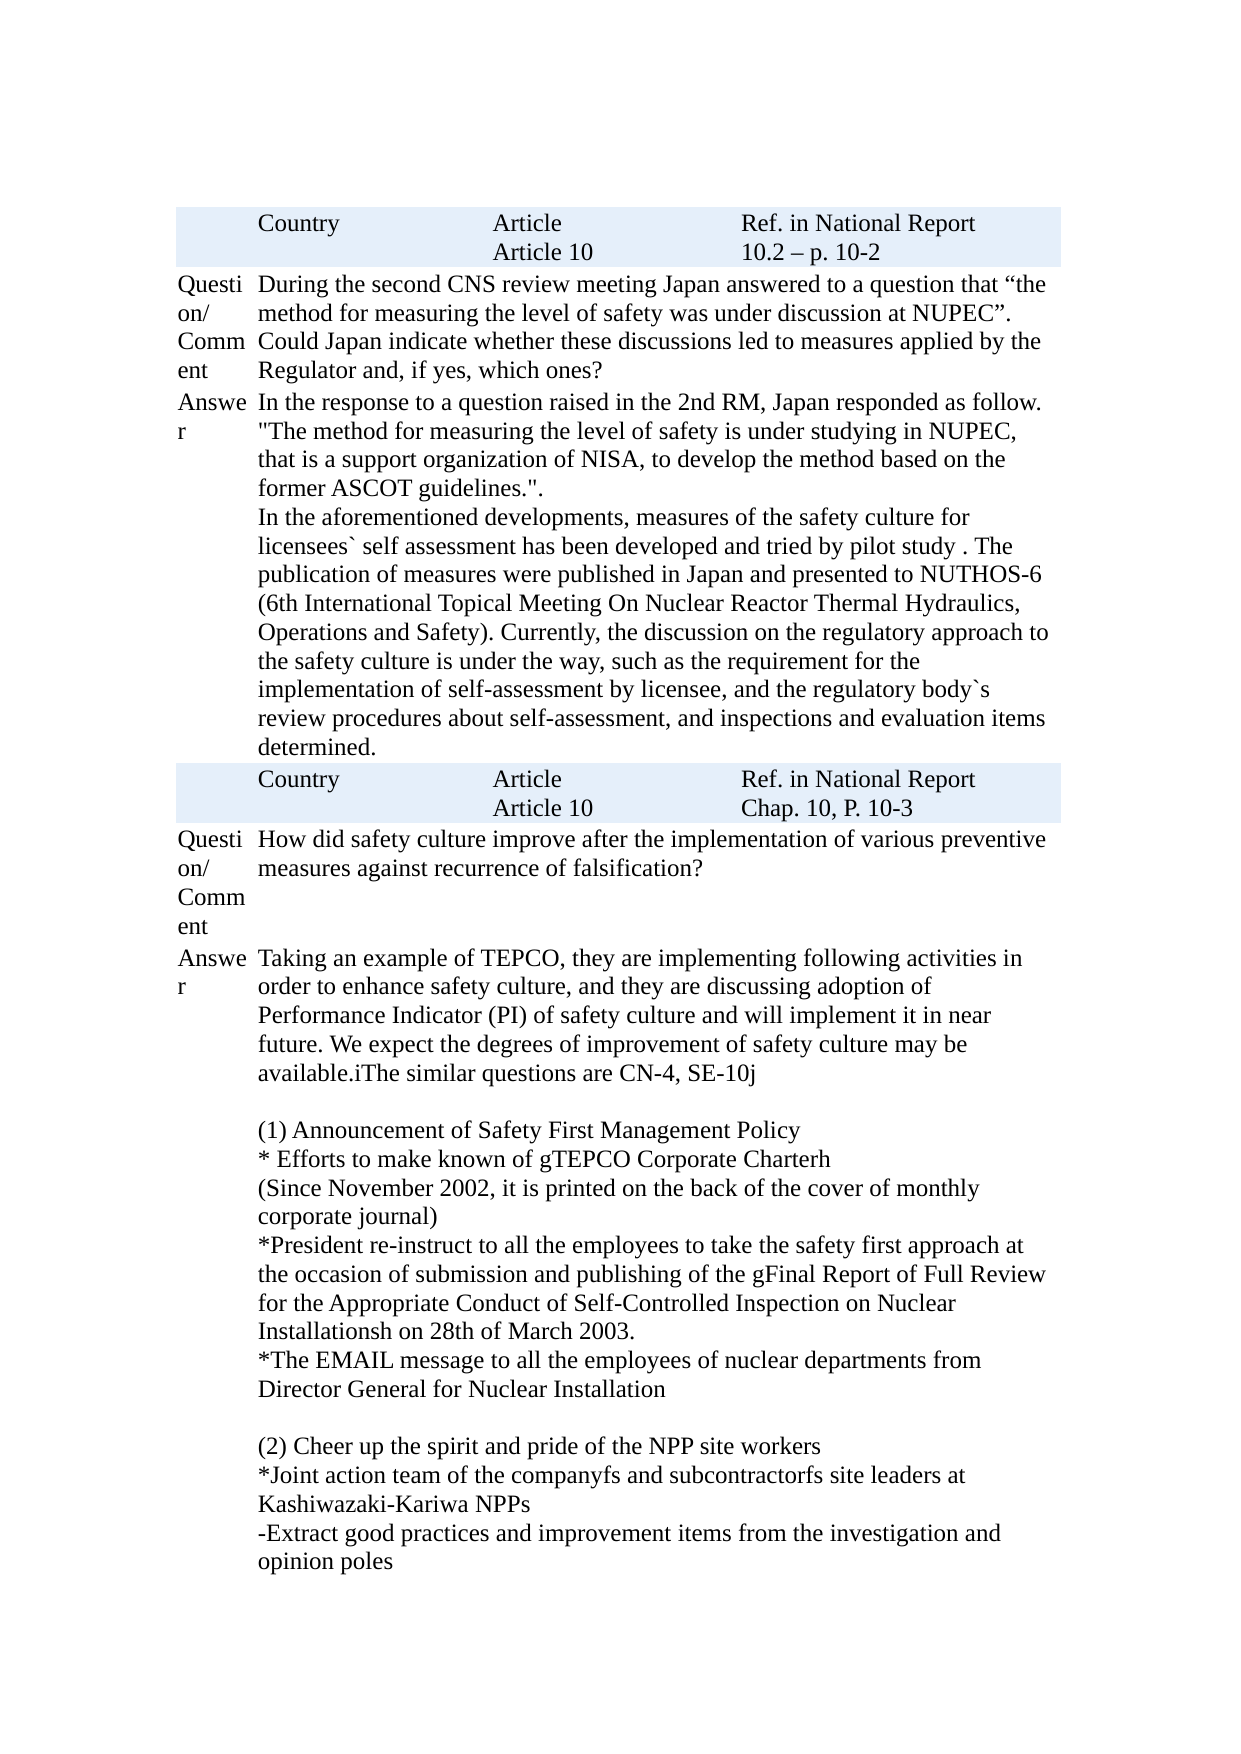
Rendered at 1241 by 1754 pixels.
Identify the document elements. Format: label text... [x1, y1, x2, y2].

table_cell [176, 207, 256, 267]
table_cell [176, 763, 256, 823]
table_cell Taking an example of TEPCO, they are implementing following activities in order to enhance safety culture, and they are discussing adoption of Performance Indicator (PI) of safety culture and will implement it in near future. We expect the degrees of improvement of safety culture may be available.iThe similar questions are CN-4, SE-10j (1) Announcement of Safety First Management Policy * Efforts to make known of gTEPCO Corporate Charterh (Since November 2002, it is printed on the back of the cover of monthly corporate journal) *President re-instruct to all the employees to take the safety first approach at the occasion of submission and publishing of the gFinal Report of Full Review for the Appropriate Conduct of Self-Controlled Inspection on Nuclear Installationsh on 28th of March 2003. *The EMAIL message to all the employees of nuclear departments from Director General for Nuclear Installation (2) Cheer up the spirit and pride of the NPP site workers *Joint action team of the companyfs and subcontractorfs site leaders at Kashiwazaki-Kariwa NPPs -Extract good practices and improvement items from the investigation and opinion poles [256, 941, 1061, 1577]
table_cell How did safety culture improve after the implementation of various preventive measures against recurrence of falsification? [256, 823, 1061, 941]
table_cell Ref. in National Report Chap. 10, P. 10-3 [739, 763, 1061, 823]
table_cell Question/ Comment [176, 823, 256, 941]
table_cell Country [256, 763, 491, 823]
table_cell Article Article 10 [491, 763, 739, 823]
table_cell Ref. in National Report 10.2 – p. 10-2 [739, 207, 1061, 267]
table_cell Country [256, 207, 491, 267]
table_cell Article Article 10 [491, 207, 739, 267]
table_cell During the second CNS review meeting Japan answered to a question that “the method for measuring the level of safety was under discussion at NUPEC”. Could Japan indicate whether these discussions led to measures applied by the Regulator and, if yes, which ones? [256, 268, 1061, 386]
table_cell Answer [176, 941, 256, 1577]
table_cell In the response to a question raised in the 2nd RM, Japan responded as follow. "The method for measuring the level of safety is under studying in NUPEC, that is a support organization of NISA, to develop the method based on the former ASCOT guidelines.". In the aforementioned developments, measures of the safety culture for licensees` self assessment has been developed and tried by pilot study . The publication of measures were published in Japan and presented to NUTHOS-6 (6th International Topical Meeting On Nuclear Reactor Thermal Hydraulics, Operations and Safety). Currently, the discussion on the regulatory approach to the safety culture is under the way, such as the requirement for the implementation of self-assessment by licensee, and the regulatory body`s review procedures about self-assessment, and inspections and evaluation items determined. [256, 386, 1061, 762]
table_cell Answer [176, 386, 256, 762]
table_cell Question/ Comment [176, 268, 256, 386]
